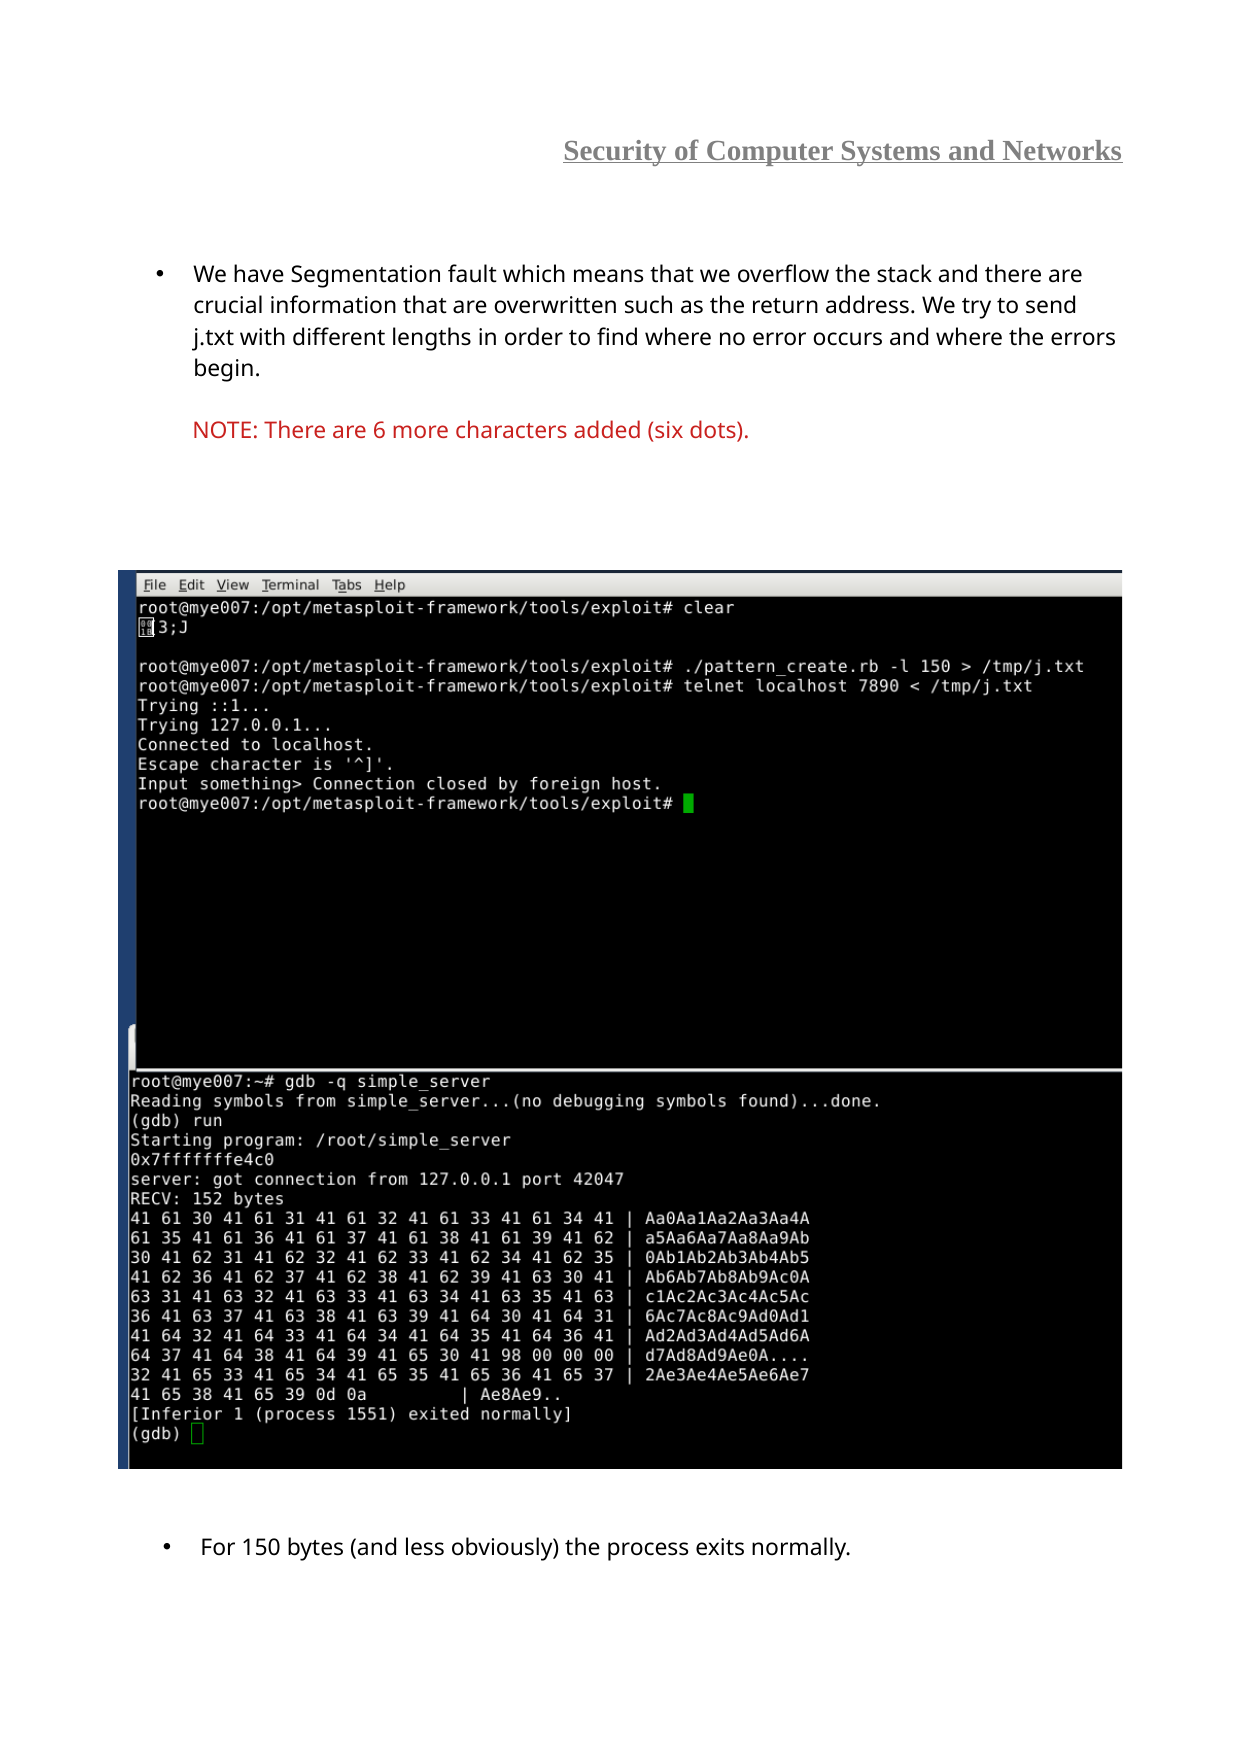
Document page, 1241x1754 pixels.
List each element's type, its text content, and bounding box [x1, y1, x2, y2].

list We have Segmentation fault which means that we overflow the stack and there are crucial information that are overwritten such as the return address. We try to send j.txt with different lengths in order to find where no error occurs and where the errors begin. [156, 258, 1122, 383]
text NOTE: There are 6 more characters added (six dots). [118, 414, 1122, 446]
picture [118, 570, 1123, 1469]
list For 150 bytes (and less obviously) the process exits normally. [163, 1531, 1122, 1562]
